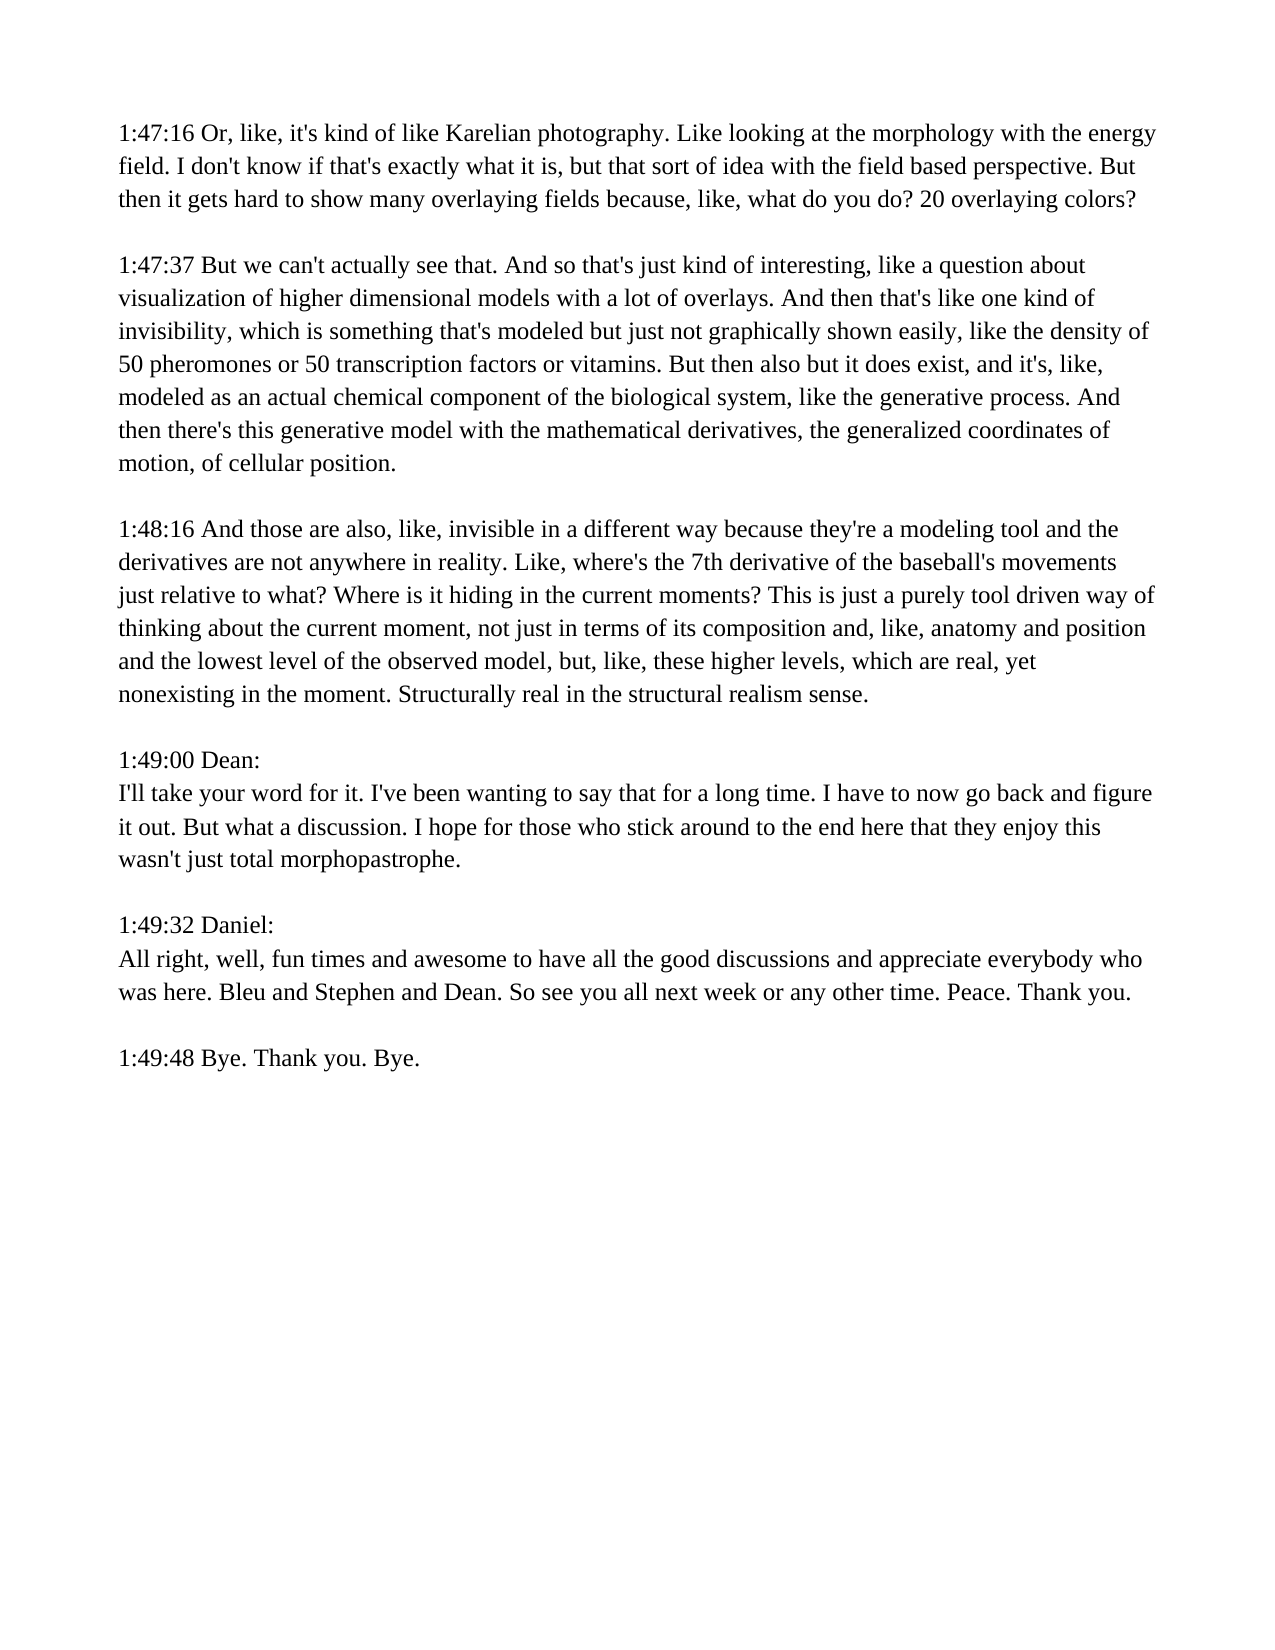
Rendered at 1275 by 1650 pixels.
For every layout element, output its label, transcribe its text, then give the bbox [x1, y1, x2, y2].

text 1:47:16 Or, like, it's kind of like Karelian photography. Like looking at the morphology with the energy field. I don't know if that's exactly what it is, but that sort of idea with the field based perspective. But then it gets hard to show many overlaying fields because, like, what do you do? 20 overlaying colors? 1:47:37 But we can't actually see that. And so that's just kind of interesting, like a question about visualization of higher dimensional models with a lot of overlays. And then that's like one kind of invisibility, which is something that's modeled but just not graphically shown easily, like the density of 50 pheromones or 50 transcription factors or vitamins. But then also but it does exist, and it's, like, modeled as an actual chemical component of the biological system, like the generative process. And then there's this generative model with the mathematical derivatives, the generalized coordinates of motion, of cellular position. 1:48:16 And those are also, like, invisible in a different way because they're a modeling tool and the derivatives are not anywhere in reality. Like, where's the 7th derivative of the baseball's movements just relative to what? Where is it hiding in the current moments? This is just a purely tool driven way of thinking about the current moment, not just in terms of its composition and, like, anatomy and position and the lowest level of the observed model, but, like, these higher levels, which are real, yet nonexisting in the moment. Structurally real in the structural realism sense. 1:49:00 Dean: I'll take your word for it. I've been wanting to say that for a long time. I have to now go back and figure it out. But what a discussion. I hope for those who stick around to the end here that they enjoy this wasn't just total morphopastrophe. 1:49:32 Daniel: All right, well, fun times and awesome to have all the good discussions and appreciate everybody who was here. Bleu and Stephen and Dean. So see you all next week or any other time. Peace. Thank you. 1:49:48 Bye. Thank you. Bye. [118, 118, 1157, 1104]
